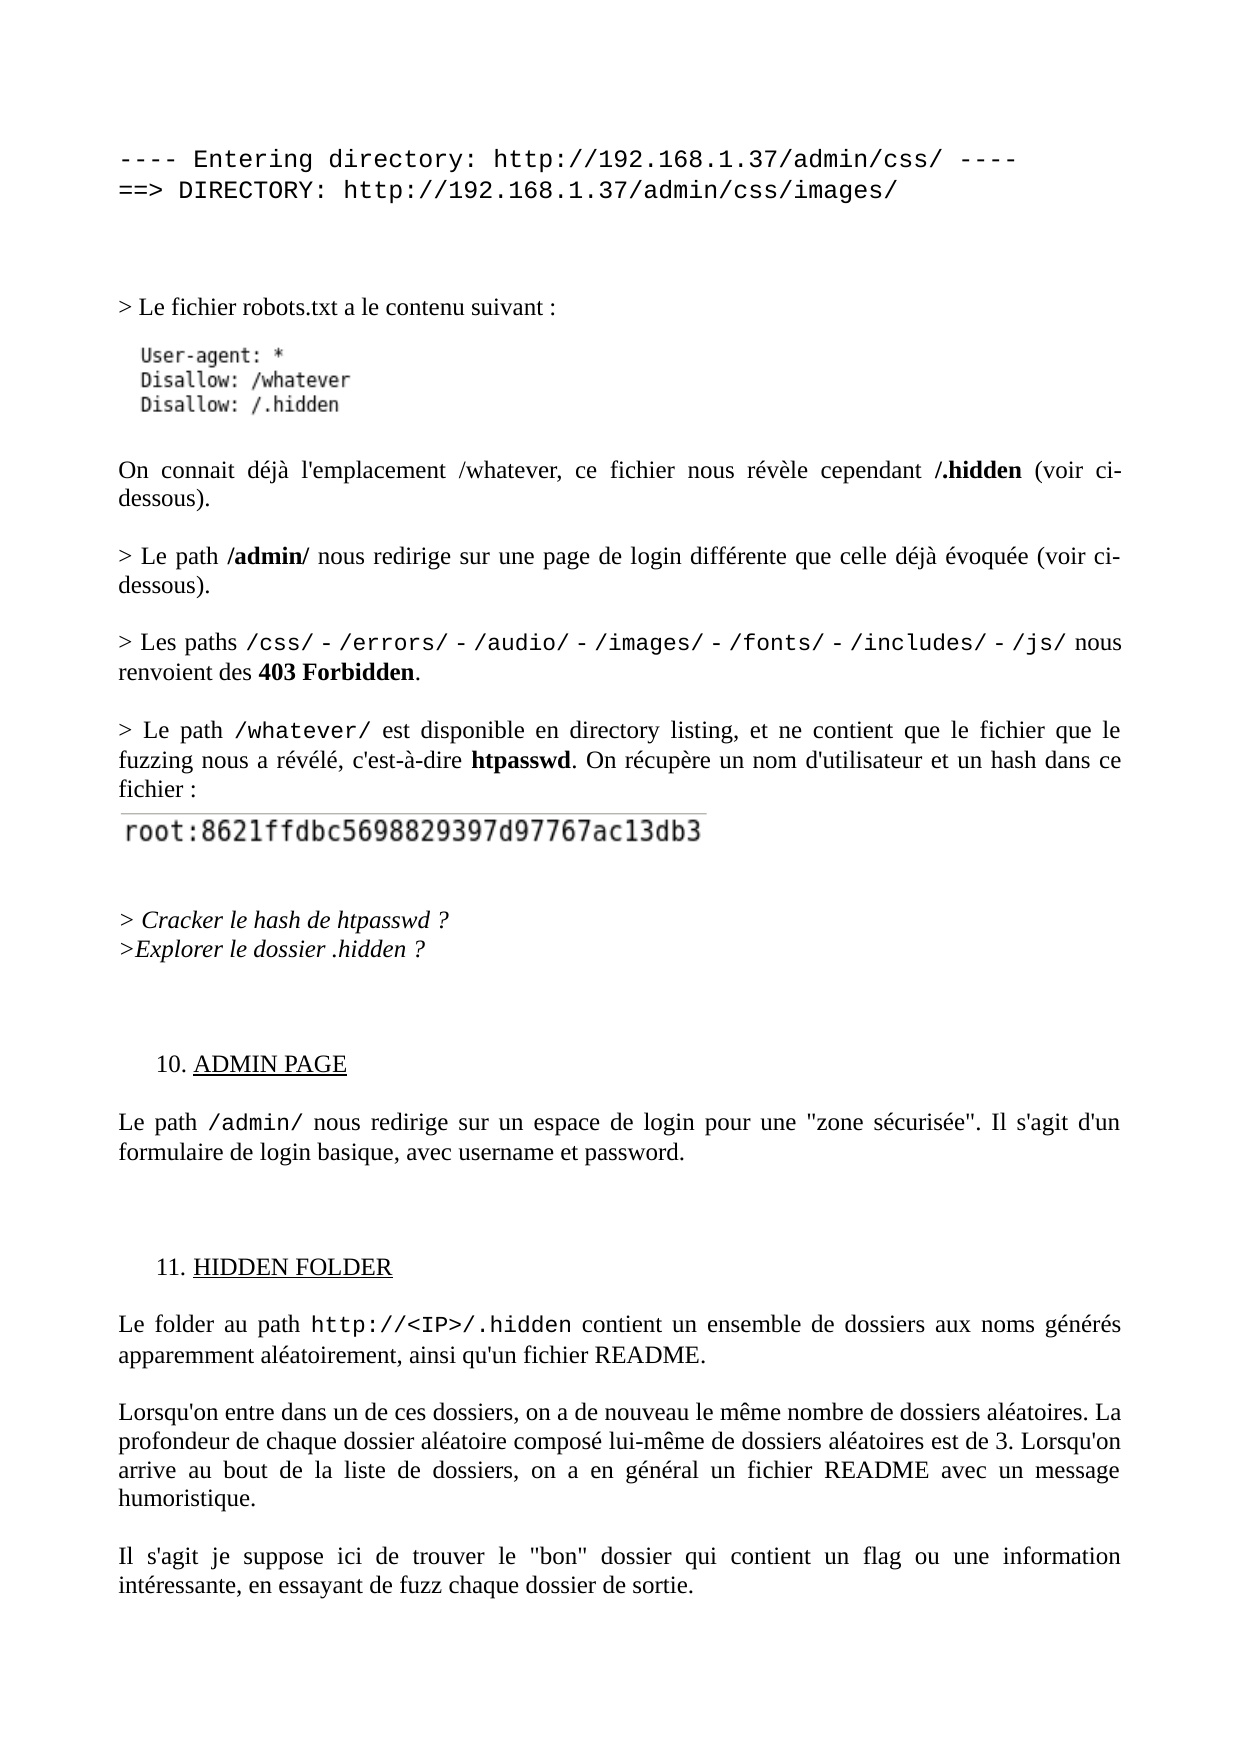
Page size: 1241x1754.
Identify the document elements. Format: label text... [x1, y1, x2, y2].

text ---- Entering directory: http://192.168.1.37/admin/css/ ---- ==> DIRECTORY: http://192.168.1.37/admin/css/images/ [118, 118, 1122, 206]
text >Explorer le dossier .hidden ? [118, 934, 1122, 963]
text > Le path /admin/ nous redirige sur une page de login différente que celle déjà évoquée (voir ci-dessous). [118, 541, 1122, 598]
text > Les paths /css/ - /errors/ - /audio/ - /images/ - /fonts/ - /includes/ - /js/ nous renvoient des 403 Forbidden. [118, 627, 1122, 686]
text > Cracker le hash de htpasswd ? [118, 906, 1122, 934]
text Le folder au path http://<IP>/.hidden contient un ensemble de dossiers aux noms générés apparemment aléatoirement, ainsi qu'un fichier README. [118, 1309, 1122, 1368]
text > Le path /whatever/ est disponible en directory listing, et ne contient que le fichier que le fuzzing nous a révélé, c'est-à-dire htpasswd. On récupère un nom d'utilisateur et un hash dans ce fichier : [118, 715, 1122, 803]
list HIDDEN FOLDER [156, 1252, 1122, 1281]
text Le path /admin/ nous redirige sur un espace de login pour une "zone sécurisée". Il s'agit d'un formulaire de login basique, avec username et password. [118, 1107, 1122, 1166]
text Lorsqu'on entre dans un de ces dossiers, on a de nouveau le même nombre de dossiers aléatoires. La profondeur de chaque dossier aléatoire composé lui-même de dossiers aléatoires est de 3. Lorsqu'on arrive au bout de la liste de dossiers, on a en général un fichier README avec un message humoristique. [118, 1397, 1122, 1512]
list ADMIN PAGE [156, 1049, 1122, 1078]
text Il s'agit je suppose ici de trouver le "bon" dossier qui contient un flag ou une information intéressante, en essayant de fuzz chaque dossier de sortie. [118, 1541, 1122, 1598]
text > Le fichier robots.txt a le contenu suivant : [118, 292, 1122, 321]
text On connait déjà l'emplacement /whatever, ce fichier nous révèle cependant /.hidden (voir ci-dessous). [118, 455, 1122, 512]
